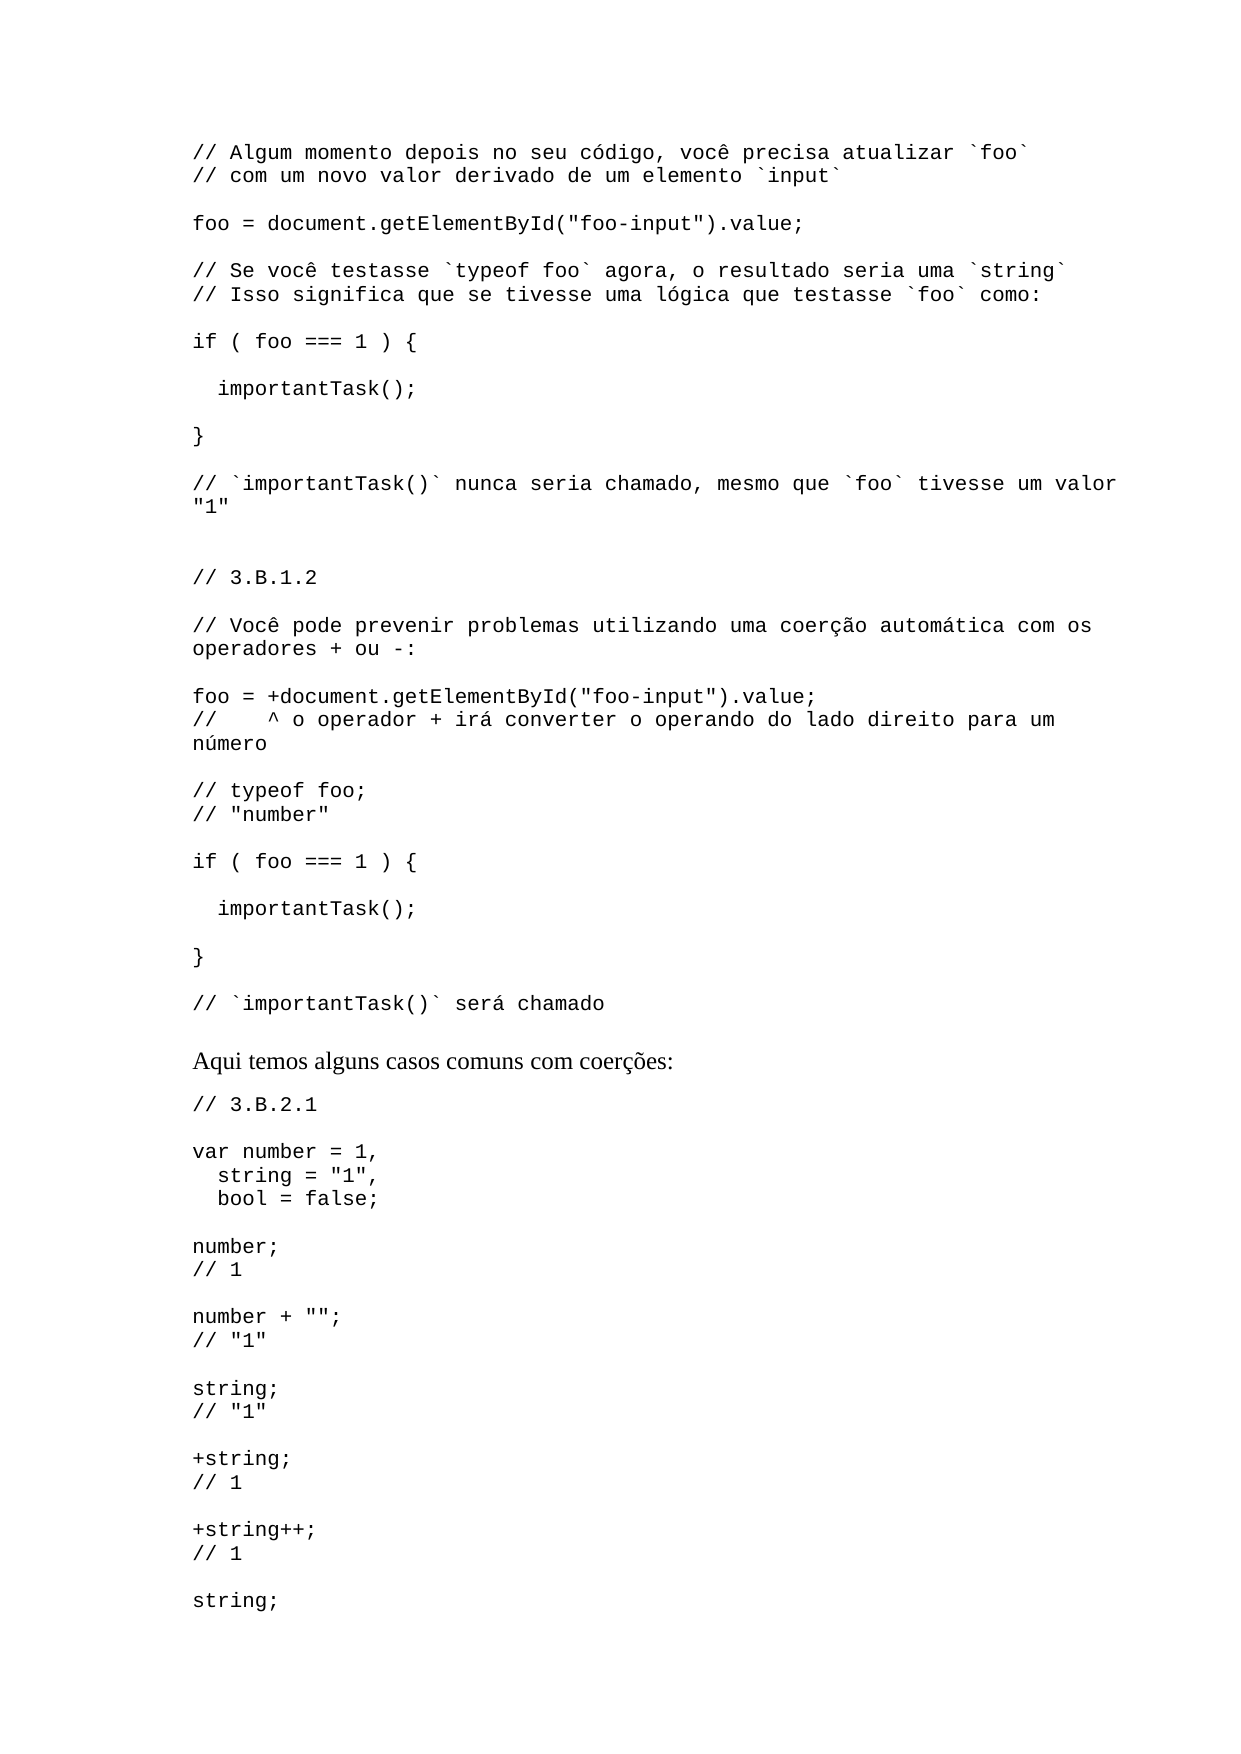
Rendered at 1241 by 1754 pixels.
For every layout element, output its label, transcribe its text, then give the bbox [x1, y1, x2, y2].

list importantTask(); [162, 378, 1122, 402]
list // 1 [162, 1472, 1122, 1496]
list if ( foo === 1 ) { [162, 331, 1122, 354]
list Aqui temos alguns casos comuns com coerções: [162, 1046, 1122, 1075]
list number + ""; [162, 1307, 1122, 1330]
list number; [162, 1236, 1122, 1259]
list // com um novo valor derivado de um elemento `input` [162, 165, 1122, 189]
list // `importantTask()` será chamado [162, 993, 1122, 1017]
list // `importantTask()` nunca seria chamado, mesmo que `foo` tivesse um valor "1" [162, 473, 1122, 520]
list // "1" [162, 1401, 1122, 1425]
list } [162, 426, 1122, 449]
list // Se você testasse `typeof foo` agora, o resultado seria uma `string` [162, 260, 1122, 284]
list foo = +document.getElementById("foo-input").value; [162, 686, 1122, 709]
list string; [162, 1590, 1122, 1614]
list +string++; [162, 1519, 1122, 1543]
list // 1 [162, 1543, 1122, 1567]
list } [162, 946, 1122, 969]
list // Você pode prevenir problemas utilizando uma coerção automática com os operadores + ou -: [162, 615, 1122, 662]
list // ^ o operador + irá converter o operando do lado direito para um número [162, 709, 1122, 757]
list importantTask(); [162, 898, 1122, 922]
list // "number" [162, 804, 1122, 827]
list +string; [162, 1448, 1122, 1472]
list string; [162, 1377, 1122, 1401]
list if ( foo === 1 ) { [162, 851, 1122, 875]
list // 3.B.2.1 [162, 1094, 1122, 1117]
list // Algum momento depois no seu código, você precisa atualizar `foo` [162, 142, 1122, 165]
list // typeof foo; [162, 780, 1122, 804]
list foo = document.getElementById("foo-input").value; [162, 213, 1122, 236]
list bool = false; [162, 1188, 1122, 1212]
list var number = 1, [162, 1141, 1122, 1165]
list // Isso significa que se tivesse uma lógica que testasse `foo` como: [162, 284, 1122, 307]
list // 1 [162, 1259, 1122, 1283]
list string = "1", [162, 1165, 1122, 1188]
list // "1" [162, 1330, 1122, 1354]
list // 3.B.1.2 [162, 567, 1122, 591]
